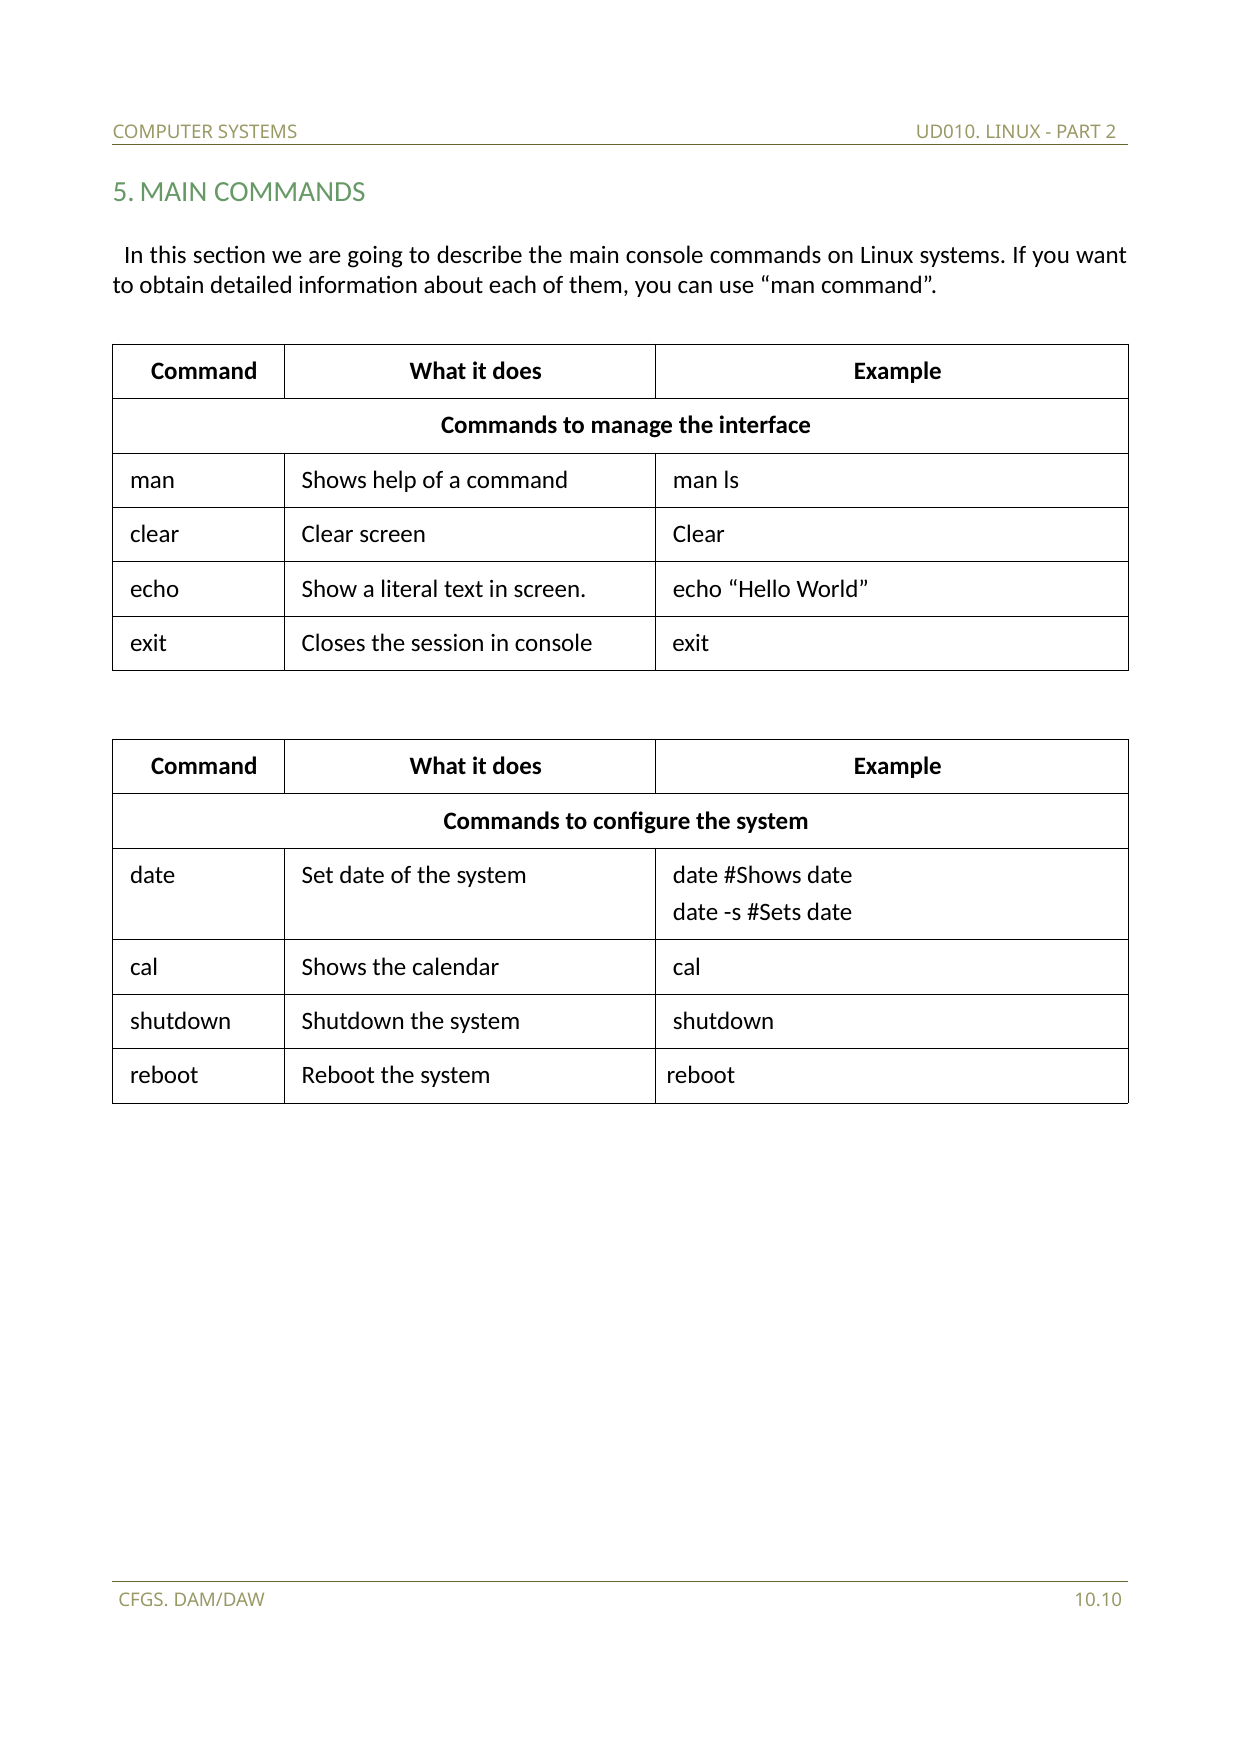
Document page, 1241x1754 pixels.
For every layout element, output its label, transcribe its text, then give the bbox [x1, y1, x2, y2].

table_cell Set date of the system [285, 849, 655, 939]
table_cell echo “Hello World” [656, 562, 1128, 616]
table_cell shutdown [656, 995, 1128, 1048]
table_cell Shows help of a command [285, 454, 655, 507]
table_header What it does [285, 740, 655, 793]
table_cell man [113, 454, 284, 507]
table_cell reboot [656, 1049, 1128, 1102]
table_cell cal [113, 940, 284, 993]
table_cell exit [113, 617, 284, 670]
subtitle Main commands [112, 173, 1128, 209]
table_cell Shows the calendar [285, 940, 655, 993]
table_header Example [656, 740, 1128, 793]
table_cell exit [656, 617, 1128, 670]
table_cell Reboot the system [285, 1049, 655, 1102]
table_header What it does [285, 345, 655, 398]
table_header Command [113, 740, 284, 793]
table_header Example [656, 345, 1128, 398]
table_cell cal [656, 940, 1128, 993]
table_cell Show a literal text in screen. [285, 562, 655, 616]
table_cell man ls [656, 454, 1128, 507]
table_cell Shutdown the system [285, 995, 655, 1048]
table_cell date [113, 849, 284, 939]
table_cell Commands to manage the interface [113, 399, 1128, 452]
table_cell Commands to configure the system [113, 794, 1128, 847]
table_cell clear [113, 508, 284, 561]
table_cell reboot [113, 1049, 284, 1102]
table_cell shutdown [113, 995, 284, 1048]
table_cell Closes the session in console [285, 617, 655, 670]
text In this section we are going to describe the main console commands on Linux systems. If you want to obtain detailed information about each of them, you can use “man command”. [112, 239, 1128, 300]
table_cell Clear [656, 508, 1128, 561]
table_header Command [113, 345, 284, 398]
table_cell Clear screen [285, 508, 655, 561]
table_cell echo [113, 562, 284, 616]
table_cell date #Shows date date -s #Sets date [656, 849, 1128, 939]
